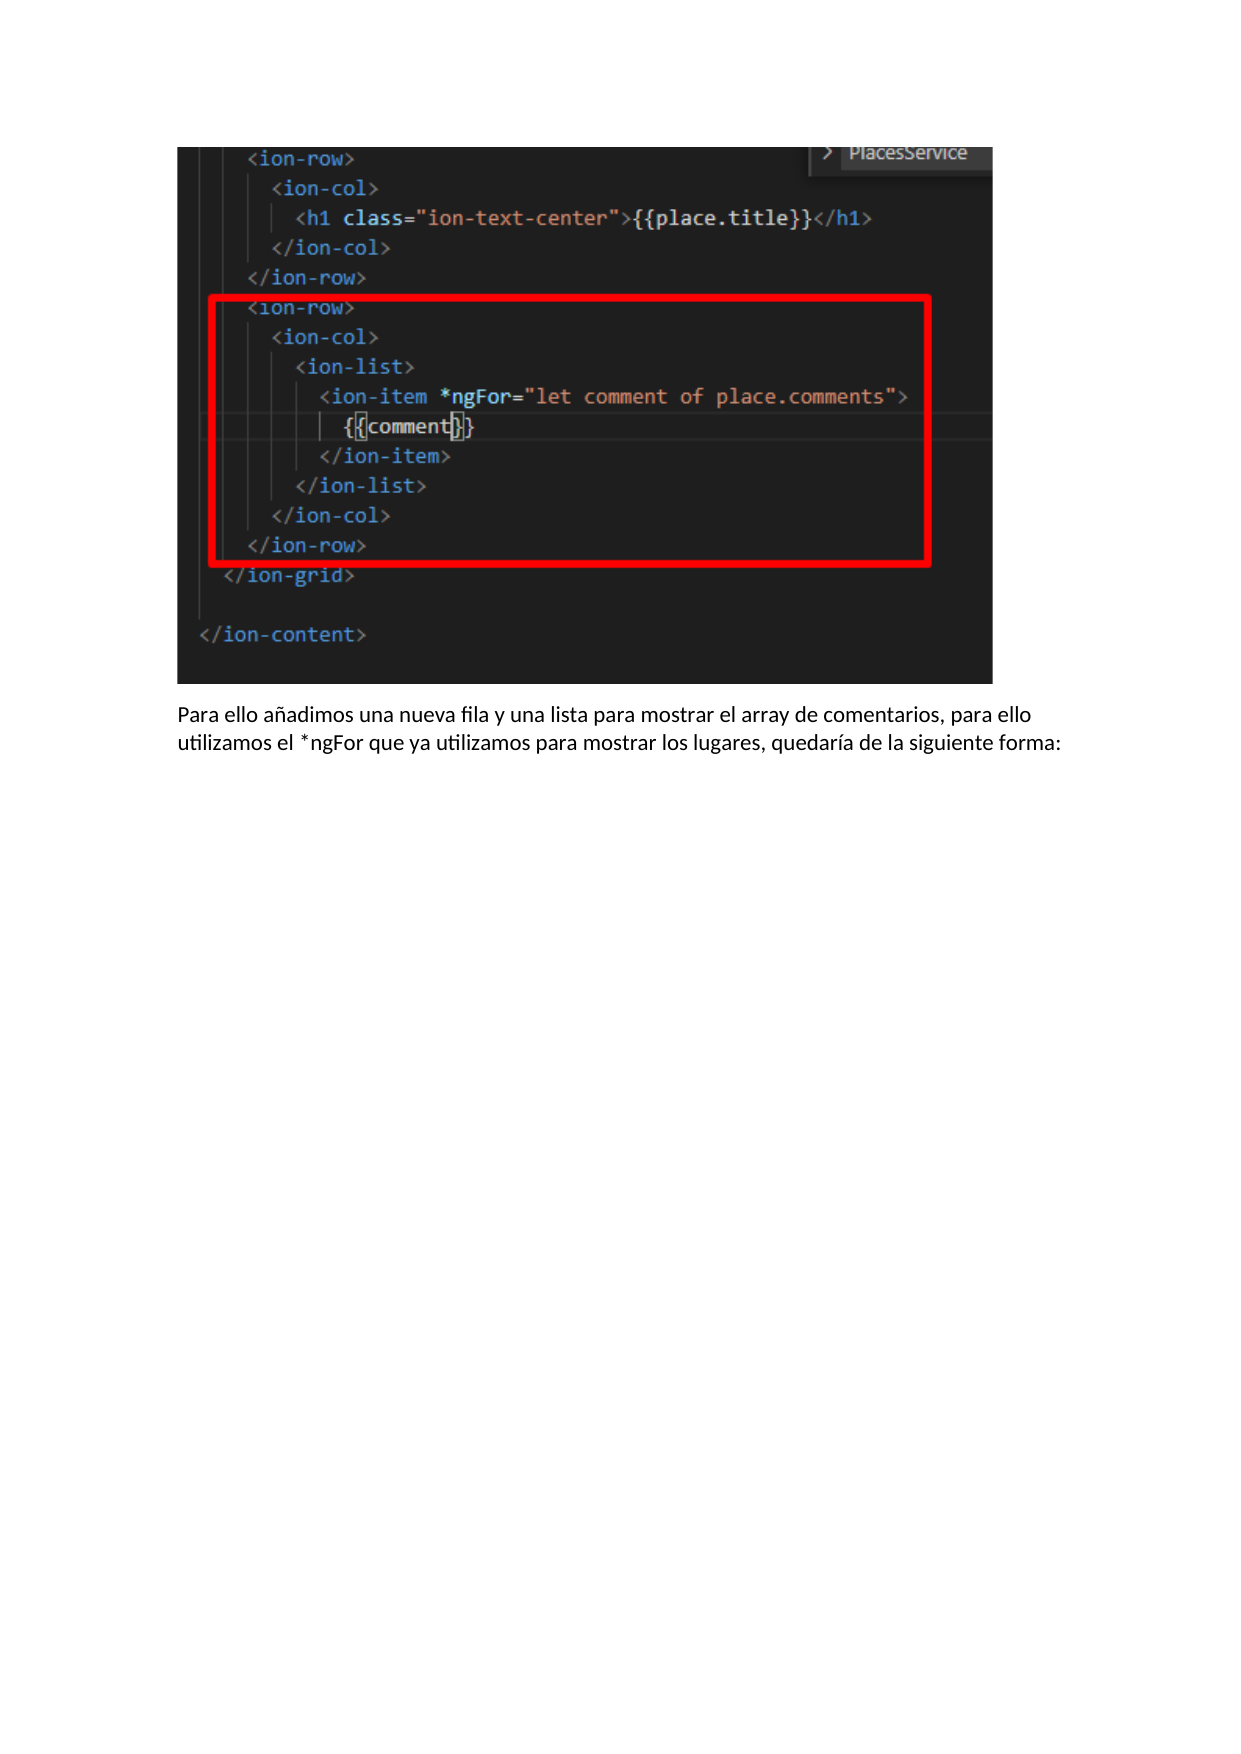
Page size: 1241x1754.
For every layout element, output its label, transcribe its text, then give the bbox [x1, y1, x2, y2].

text Para ello añadimos una nueva fila y una lista para mostrar el array de comentarios, para ello utilizamos el *ngFor que ya utilizamos para mostrar los lugares, quedaría de la siguiente forma: [177, 700, 1063, 756]
